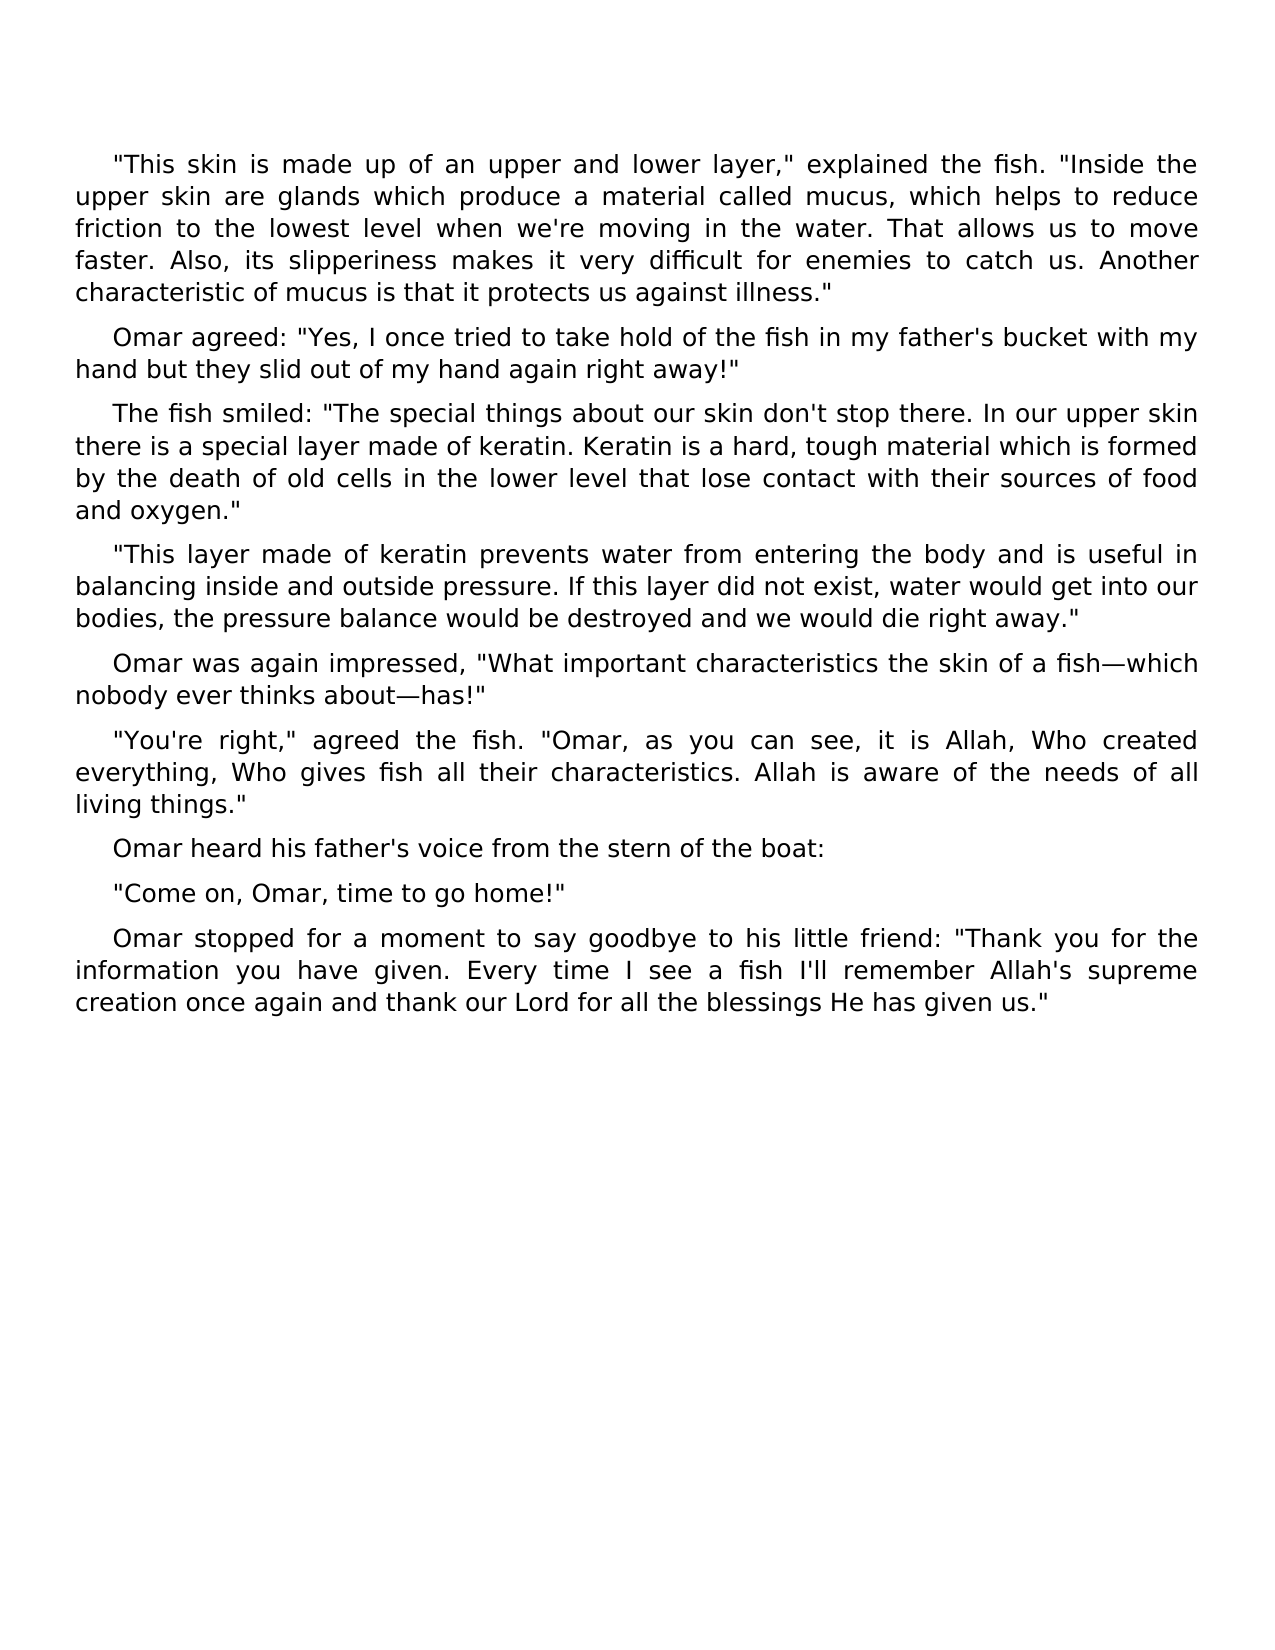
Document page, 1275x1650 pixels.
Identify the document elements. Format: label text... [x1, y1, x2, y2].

text Omar was again impressed, "What important characteristics the skin of a fish—which nobody ever thinks about—has!" [75, 649, 1200, 710]
text The fish smiled: "The special things about our skin don't stop there. In our upper skin there is a special layer made of keratin. Keratin is a hard, tough material which is formed by the death of old cells in the lower level that lose contact with their sources of food and oxygen." [75, 399, 1200, 525]
text "Come on, Omar, time to go home!" [75, 879, 1200, 908]
text Omar stopped for a moment to say goodbye to his little friend: "Thank you for the information you have given. Every time I see a fish I'll remember Allah's supreme creation once again and thank our Lord for all the blessings He has given us." [75, 924, 1200, 1017]
text "This skin is made up of an upper and lower layer," explained the fish. "Inside the upper skin are glands which produce a material called mucus, which helps to reduce friction to the lowest level when we're moving in the water. That allows us to move faster. Also, its slipperiness makes it very difficult for enemies to catch us. Another characteristic of mucus is that it protects us against illness." [75, 150, 1200, 307]
text Omar agreed: "Yes, I once tried to take hold of the fish in my father's bucket with my hand but they slid out of my hand again right away!" [75, 323, 1200, 384]
text "This layer made of keratin prevents water from entering the body and is useful in balancing inside and outside pressure. If this layer did not exist, water would get into our bodies, the pressure balance would be destroyed and we would die right away." [75, 540, 1200, 634]
text "You're right," agreed the fish. "Omar, as you can see, it is Allah, Who created everything, Who gives fish all their characteristics. Allah is aware of the needs of all living things." [75, 726, 1200, 819]
text Omar heard his father's voice from the stern of the boat: [75, 834, 1200, 864]
